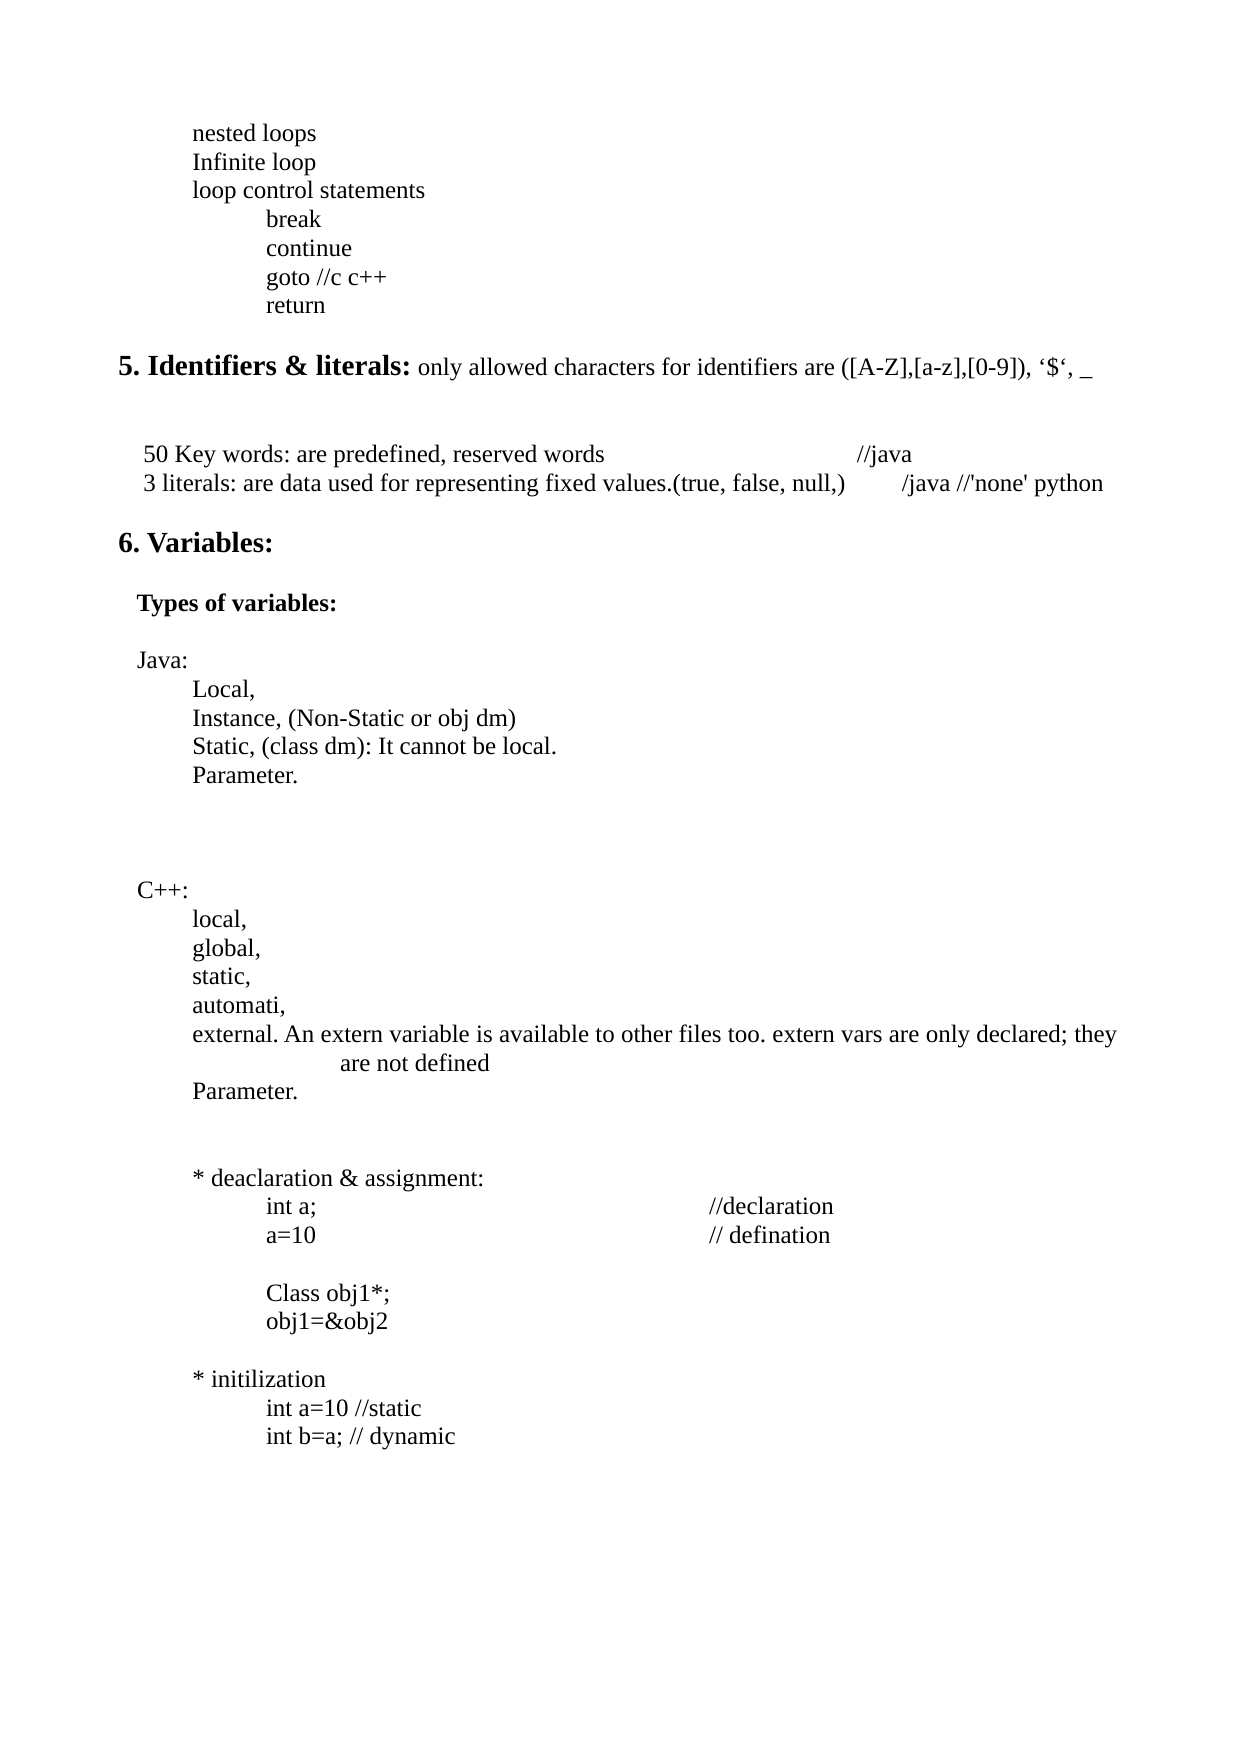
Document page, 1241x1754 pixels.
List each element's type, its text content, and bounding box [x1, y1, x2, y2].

text static, [118, 961, 1122, 990]
text C++: [118, 875, 1122, 904]
text loop control statements [118, 176, 1122, 204]
text continue [118, 233, 1122, 262]
text * deaclaration & assignment: [118, 1163, 1122, 1191]
text external. An extern variable is available to other files too. extern vars are only declared; they are not defined [118, 1019, 1122, 1076]
text Types of variables: [118, 588, 1122, 616]
text int b=a; // dynamic [118, 1421, 1122, 1450]
text Local, [118, 674, 1122, 703]
text 50 Key words: are predefined, reserved words //java [118, 439, 1122, 468]
text Parameter. [118, 1076, 1122, 1105]
text obj1=&obj2 [118, 1306, 1122, 1335]
text goto //c c++ [118, 262, 1122, 291]
text a=10 // defination [118, 1220, 1122, 1249]
text Static, (class dm): It cannot be local. [118, 731, 1122, 760]
text int a; //declaration [118, 1191, 1122, 1220]
text 6. Variables: [118, 525, 1122, 559]
text Infinite loop [118, 147, 1122, 176]
text automati, [118, 990, 1122, 1019]
text nested loops [118, 118, 1122, 147]
text Instance, (Non-Static or obj dm) [118, 703, 1122, 731]
text Class obj1*; [118, 1278, 1122, 1306]
text 5. Identifiers & literals: only allowed characters for identifiers are ([A-Z],[a-z],[0-9]), ‘$‘, _ [118, 348, 1122, 382]
text * initilization [118, 1364, 1122, 1393]
text 3 literals: are data used for representing fixed values.(true, false, null,) /java //'none' python [118, 468, 1122, 497]
text local, [118, 904, 1122, 933]
text Parameter. [118, 760, 1122, 789]
text Java: [118, 645, 1122, 674]
text break [118, 204, 1122, 233]
text int a=10 //static [118, 1393, 1122, 1421]
text return [118, 291, 1122, 319]
text global, [118, 933, 1122, 961]
